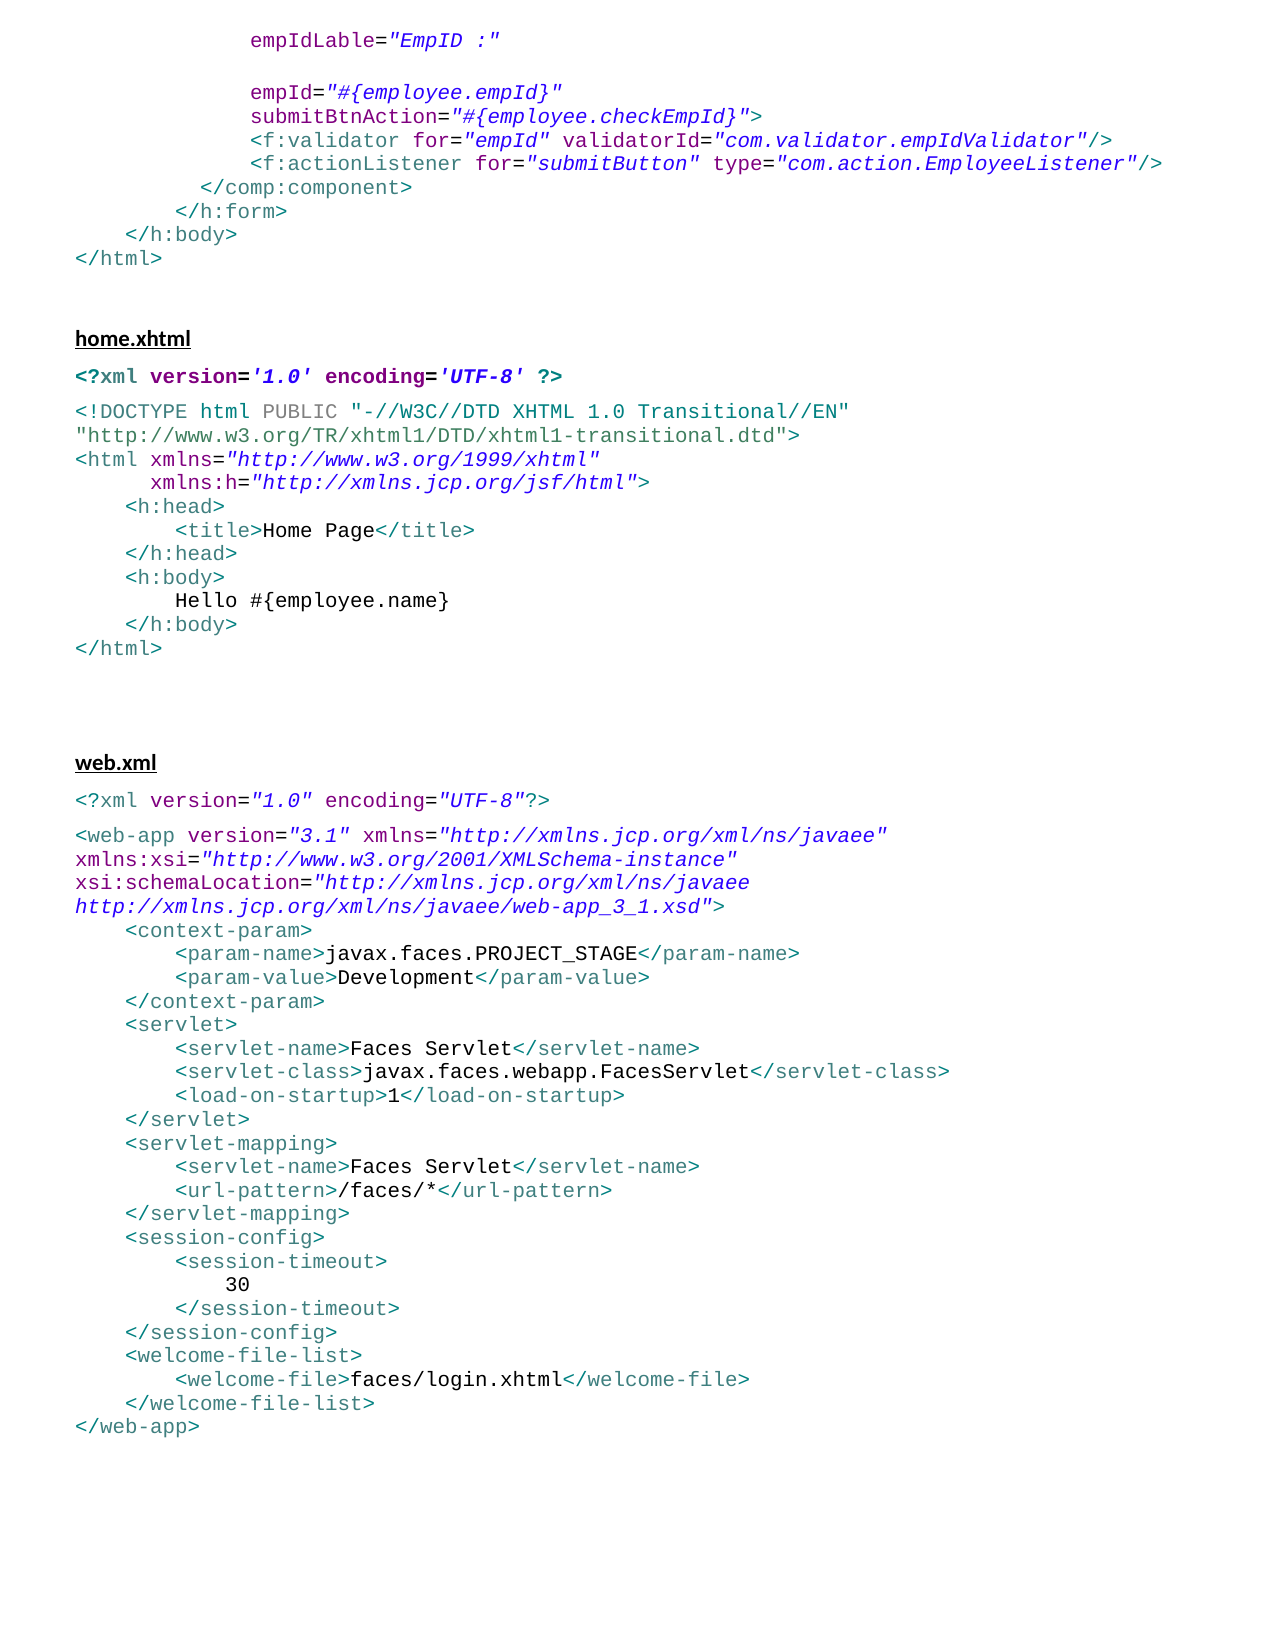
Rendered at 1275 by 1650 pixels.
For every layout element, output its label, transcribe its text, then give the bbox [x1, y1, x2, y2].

text 30 [75, 1274, 1245, 1298]
text <servlet-name>Faces Servlet</servlet-name> [75, 1038, 1245, 1062]
text <html xmlns="http://www.w3.org/1999/xhtml" [75, 449, 1245, 472]
text <h:body> [75, 567, 1245, 591]
text </html> [75, 638, 1245, 661]
text <param-name>javax.faces.PROJECT_STAGE</param-name> [75, 943, 1245, 967]
text <welcome-file>faces/login.xhtml</welcome-file> [75, 1369, 1245, 1393]
text <servlet-mapping> [75, 1132, 1245, 1156]
text <f:validator for="empId" validatorId="com.validator.empIdValidator"/> [75, 130, 1245, 153]
text <servlet-name>Faces Servlet</servlet-name> [75, 1156, 1245, 1180]
text </h:body> [75, 224, 1245, 248]
text <session-timeout> [75, 1251, 1245, 1274]
text <session-config> [75, 1227, 1245, 1251]
text <load-on-startup>1</load-on-startup> [75, 1085, 1245, 1109]
text <web-app version="3.1" xmlns="http://xmlns.jcp.org/xml/ns/javaee" xmlns:xsi="http://www.w3.org/2001/XMLSchema-instance" xsi:schemaLocation="http://xmlns.jcp.org/xml/ns/javaee http://xmlns.jcp.org/xml/ns/javaee/web-app_3_1.xsd"> [75, 825, 1245, 920]
text <welcome-file-list> [75, 1345, 1245, 1369]
text submitBtnAction="#{employee.checkEmpId}"> [75, 106, 1245, 130]
text </h:form> [75, 201, 1245, 224]
text </session-config> [75, 1322, 1245, 1345]
text empId="#{employee.empId}" [75, 82, 1245, 106]
text <title>Home Page</title> [75, 519, 1245, 543]
text <h:head> [75, 496, 1245, 519]
text </welcome-file-list> [75, 1393, 1245, 1416]
text <param-value>Development</param-value> [75, 967, 1245, 991]
text </context-param> [75, 991, 1245, 1014]
text <url-pattern>/faces/*</url-pattern> [75, 1180, 1245, 1203]
text Hello #{employee.name} [75, 591, 1245, 614]
text </html> [75, 248, 1245, 272]
text </servlet-mapping> [75, 1203, 1245, 1227]
text </h:body> [75, 614, 1245, 638]
text <!DOCTYPE html PUBLIC "-//W3C//DTD XHTML 1.0 Transitional//EN" "http://www.w3.org/TR/xhtml1/DTD/xhtml1-transitional.dtd"> [75, 401, 1245, 449]
text home.xhtml [75, 324, 1245, 352]
text web.xml [75, 748, 1245, 776]
text <f:actionListener for="submitButton" type="com.action.EmployeeListener"/> [75, 153, 1245, 177]
text </session-timeout> [75, 1298, 1245, 1322]
text </web-app> [75, 1416, 1245, 1440]
text empIdLable="EmpID :" [75, 30, 1245, 54]
text xmlns:h="http://xmlns.jcp.org/jsf/html"> [75, 472, 1245, 496]
text <?xml version='1.0' encoding='UTF-8' ?> [75, 366, 1245, 389]
text </servlet> [75, 1109, 1245, 1132]
text <?xml version="1.0" encoding="UTF-8"?> [75, 790, 1245, 813]
text <servlet> [75, 1014, 1245, 1038]
text <servlet-class>javax.faces.webapp.FacesServlet</servlet-class> [75, 1062, 1245, 1085]
text </comp:component> [75, 177, 1245, 201]
text <context-param> [75, 920, 1245, 943]
text </h:head> [75, 543, 1245, 567]
